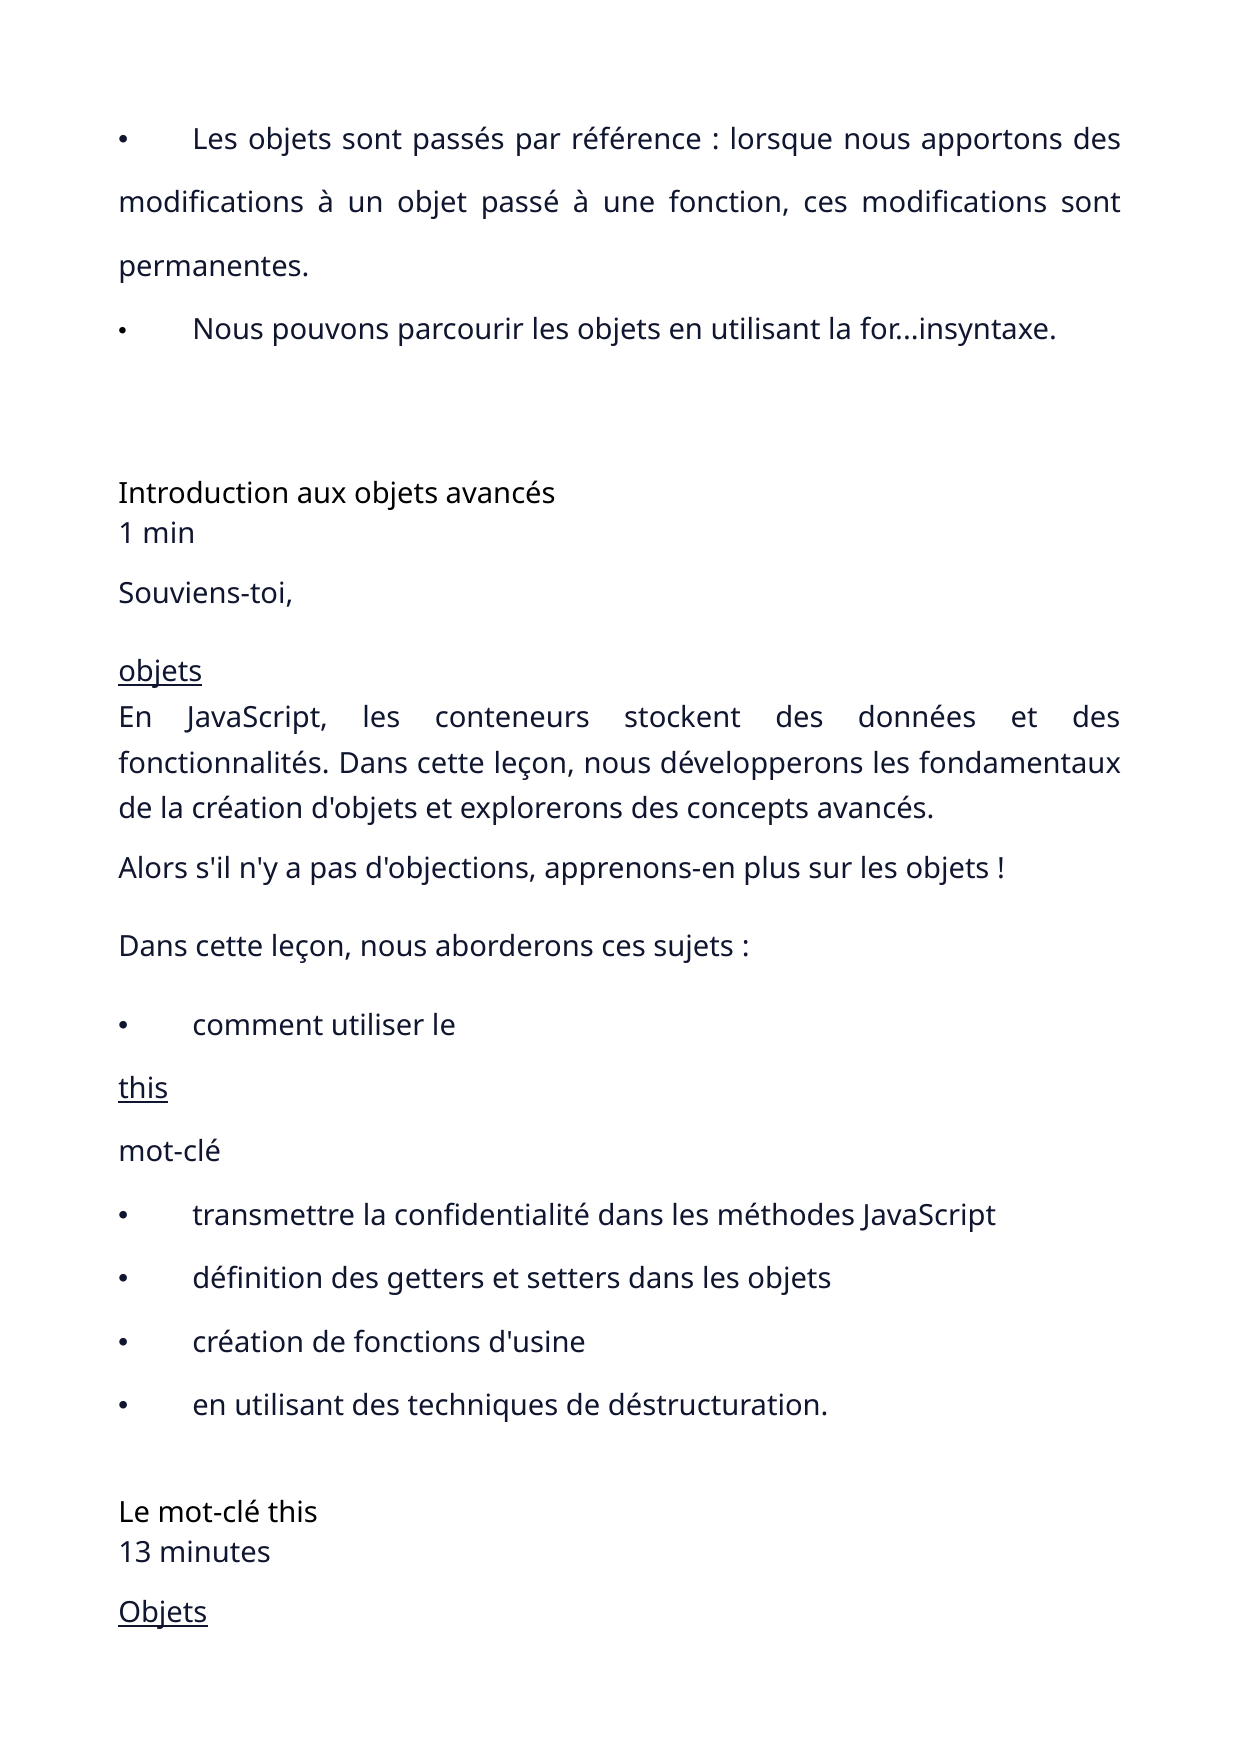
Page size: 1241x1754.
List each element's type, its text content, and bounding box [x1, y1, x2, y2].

list comment utiliser le [118, 1004, 1122, 1043]
text Dans cette leçon, nous aborderons ces sujets : [118, 926, 1122, 965]
text objets [118, 651, 1122, 690]
subtitle Le mot-clé this [118, 1491, 1122, 1531]
text 13 minutes [118, 1531, 1122, 1571]
text En JavaScript, les conteneurs stockent des données et des fonctionnalités. Dans cette leçon, nous développerons les fondamentaux de la création d'objets et explorerons des concepts avancés. [118, 696, 1122, 827]
text mot-clé [118, 1131, 1122, 1170]
list définition des getters et setters dans les objets [118, 1257, 1122, 1297]
text Objets [118, 1591, 1122, 1631]
text this [118, 1067, 1122, 1107]
text 1 min [118, 512, 1122, 552]
list Les objets sont passés par référence : lorsque nous apportons des modifications à un objet passé à une fonction, ces modifications sont permanentes. [118, 118, 1122, 285]
list transmettre la confidentialité dans les méthodes JavaScript [118, 1194, 1122, 1234]
text Souviens-toi, [118, 573, 1122, 612]
list Nous pouvons parcourir les objets en utilisant la for...insyntaxe. [118, 308, 1122, 348]
list en utilisant des techniques de déstructuration. [118, 1384, 1122, 1424]
list création de fonctions d'usine [118, 1321, 1122, 1361]
subtitle Introduction aux objets avancés [118, 473, 1122, 512]
text Alors s'il n'y a pas d'objections, apprenons-en plus sur les objets ! [118, 848, 1122, 887]
